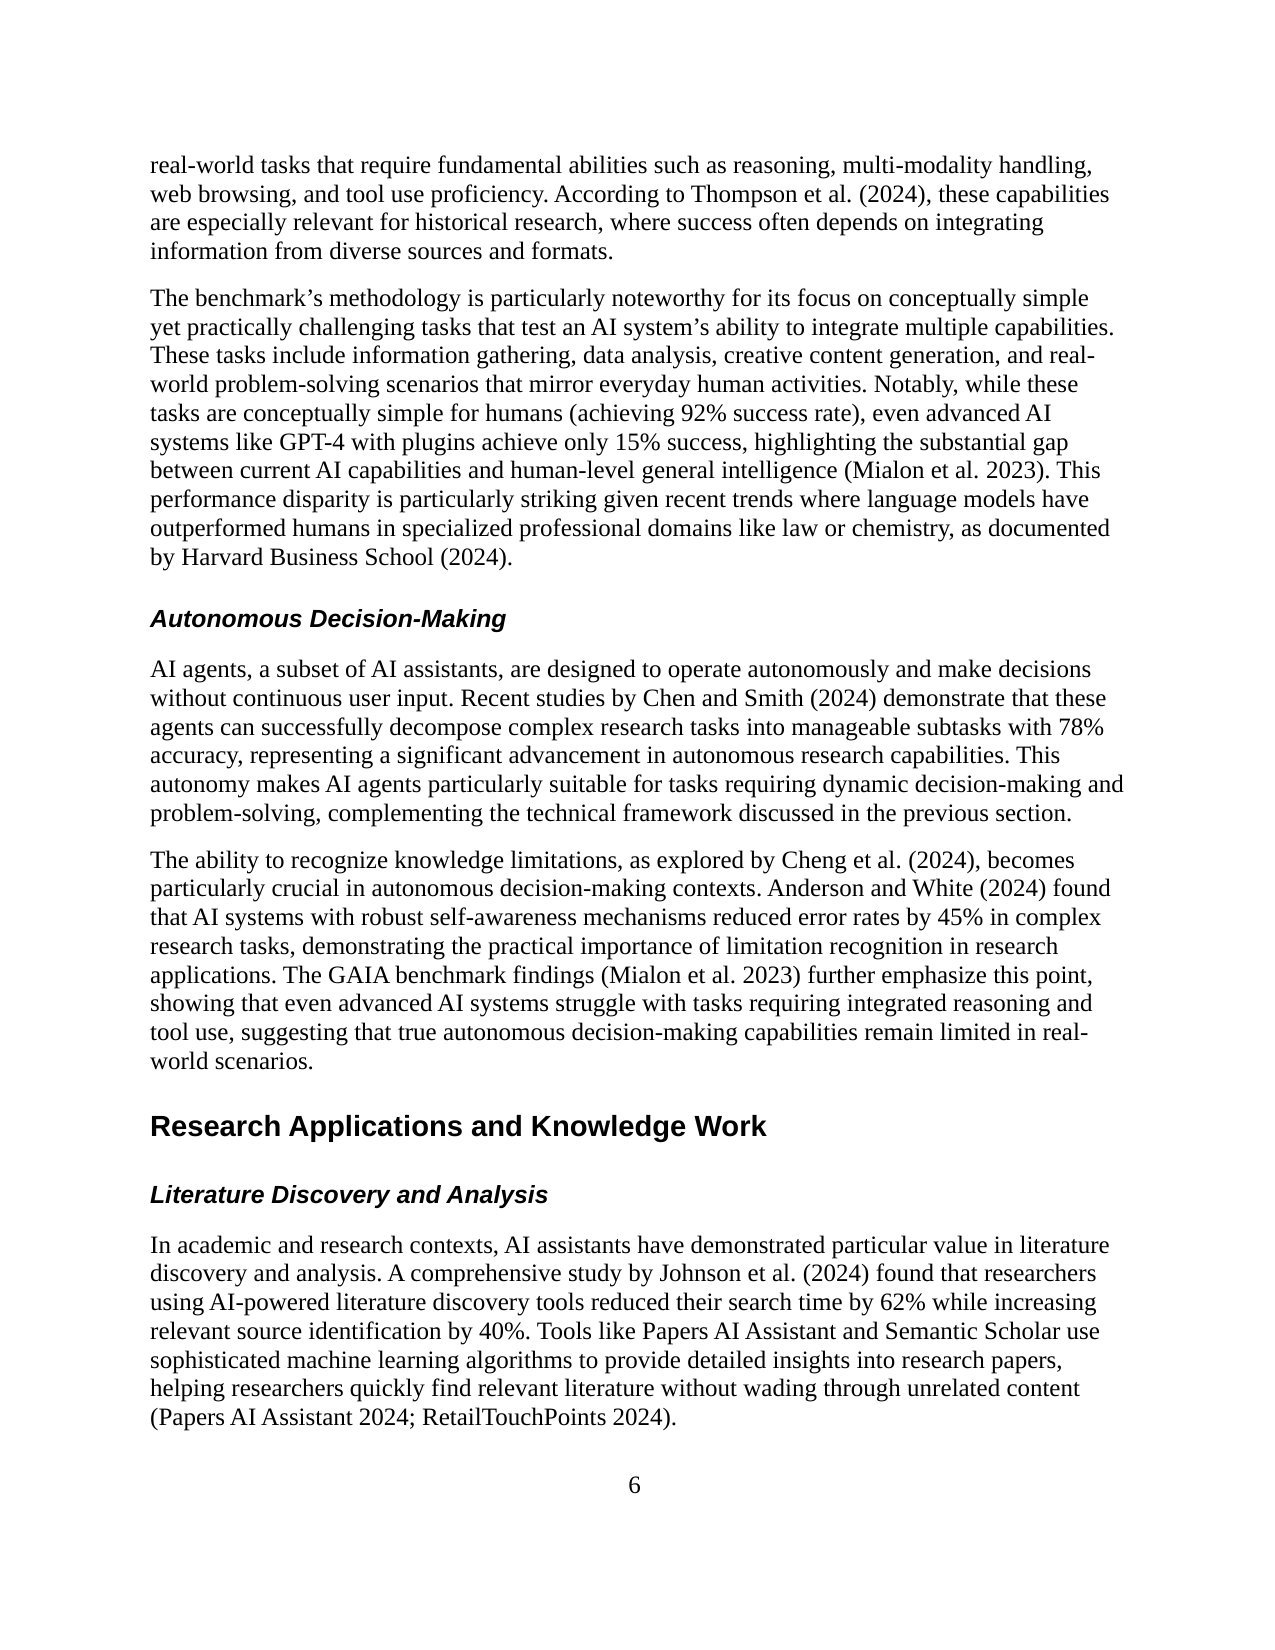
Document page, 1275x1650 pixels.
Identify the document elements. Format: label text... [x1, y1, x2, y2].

subtitle Literature Discovery and Analysis [150, 1180, 1125, 1208]
subtitle Autonomous Decision-Making [150, 604, 1125, 633]
text In academic and research contexts, AI assistants have demonstrated particular value in literature discovery and analysis. A comprehensive study by Johnson et al. (2024) found that researchers using AI-powered literature discovery tools reduced their search time by 62% while increasing relevant source identification by 40%. Tools like Papers AI Assistant and Semantic Scholar use sophisticated machine learning algorithms to provide detailed insights into research papers, helping researchers quickly find relevant literature without wading through unrelated content (Papers AI Assistant 2024; RetailTouchPoints 2024). [150, 1230, 1125, 1431]
text The ability to recognize knowledge limitations, as explored by Cheng et al. (2024), becomes particularly crucial in autonomous decision-making contexts. Anderson and White (2024) found that AI systems with robust self-awareness mechanisms reduced error rates by 45% in complex research tasks, demonstrating the practical importance of limitation recognition in research applications. The GAIA benchmark findings (Mialon et al. 2023) further emphasize this point, showing that even advanced AI systems struggle with tasks requiring integrated reasoning and tool use, suggesting that true autonomous decision-making capabilities remain limited in real-world scenarios. [150, 845, 1125, 1075]
text AI agents, a subset of AI assistants, are designed to operate autonomously and make decisions without continuous user input. Recent studies by Chen and Smith (2024) demonstrate that these agents can successfully decompose complex research tasks into manageable subtasks with 78% accuracy, representing a significant advancement in autonomous research capabilities. This autonomy makes AI agents particularly suitable for tasks requiring dynamic decision-making and problem-solving, complementing the technical framework discussed in the previous section. [150, 654, 1125, 827]
text The benchmark’s methodology is particularly noteworthy for its focus on conceptually simple yet practically challenging tasks that test an AI system’s ability to integrate multiple capabilities. These tasks include information gathering, data analysis, creative content generation, and real-world problem-solving scenarios that mirror everyday human activities. Notably, while these tasks are conceptually simple for humans (achieving 92% success rate), even advanced AI systems like GPT-4 with plugins achieve only 15% success, highlighting the substantial gap between current AI capabilities and human-level general intelligence (Mialon et al. 2023). This performance disparity is particularly striking given recent trends where language models have outperformed humans in specialized professional domains like law or chemistry, as documented by Harvard Business School (2024). [150, 283, 1125, 570]
text real-world tasks that require fundamental abilities such as reasoning, multi-modality handling, web browsing, and tool use proficiency. According to Thompson et al. (2024), these capabilities are especially relevant for historical research, where success often depends on integrating information from diverse sources and formats. [150, 150, 1125, 265]
subtitle Research Applications and Knowledge Work [150, 1109, 1125, 1142]
